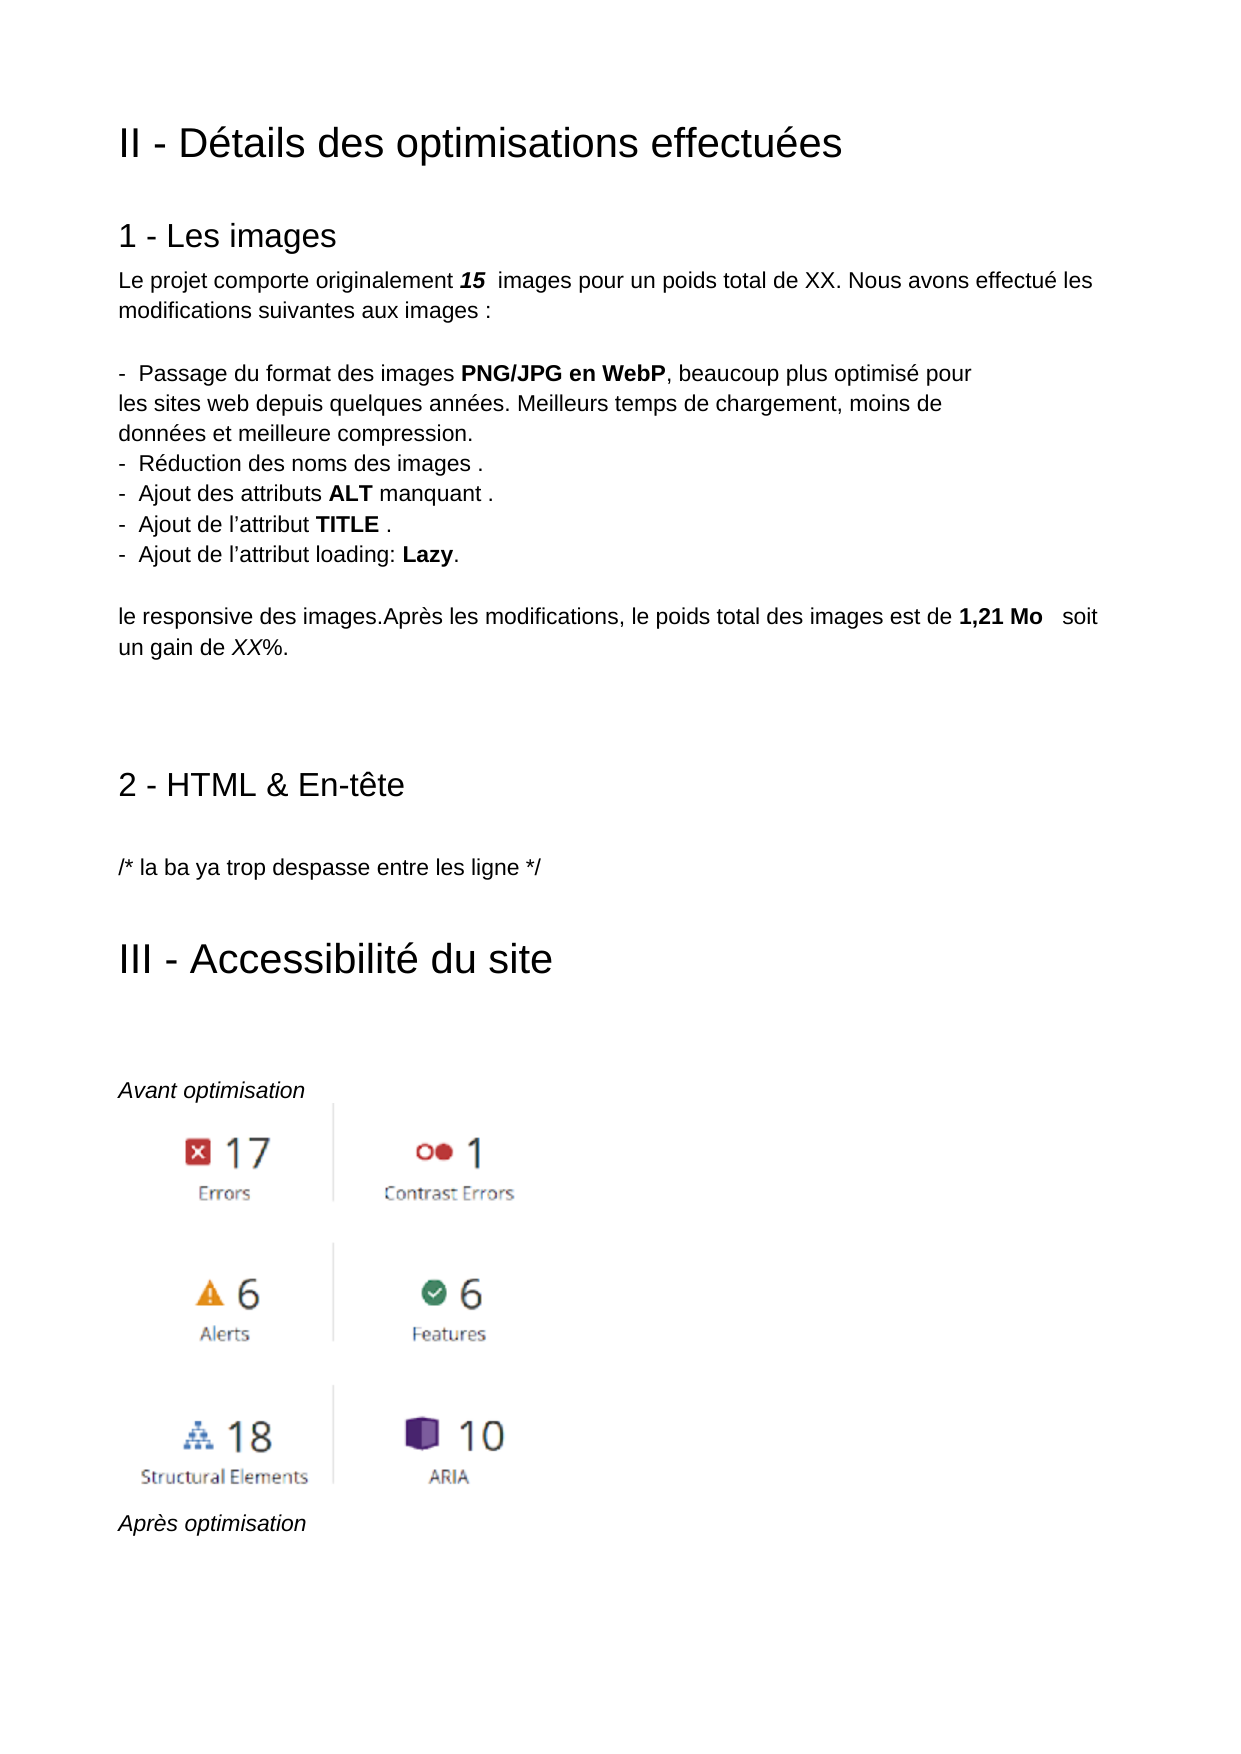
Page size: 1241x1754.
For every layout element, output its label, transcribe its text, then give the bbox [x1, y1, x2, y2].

text Le projet comporte originalement 15 images pour un poids total de XX. Nous avons effectué les modifications suivantes aux images : [118, 267, 1122, 323]
text Après optimisation [118, 1510, 1122, 1536]
text - Passage du format des images PNG/JPG en WebP, beaucoup plus optimisé pour [118, 359, 1122, 386]
text III - Accessibilité du site [118, 934, 1122, 982]
text données et meilleure compression. [118, 420, 1122, 446]
text le responsive des images.Après les modifications, le poids total des images est de 1,21 Mo soit un gain de XX%. [118, 603, 1122, 660]
text 1 - Les images [118, 216, 1122, 254]
text les sites web depuis quelques années. Meilleurs temps de chargement, moins de [118, 390, 1122, 416]
text - Ajout des attributs ALT manquant . [118, 480, 1122, 507]
text II - Détails des optimisations effectuées [118, 118, 1122, 166]
text Avant optimisation [118, 1077, 1122, 1103]
text /* la ba ya trop despasse entre les ligne */ [118, 854, 1122, 880]
text - Ajout de l’attribut loading: Lazy. [118, 541, 1122, 567]
text - Réduction des noms des images . [118, 450, 1122, 477]
text - Ajout de l’attribut TITLE . [118, 511, 1122, 537]
text 2 - HTML & En-tête [118, 766, 1122, 804]
